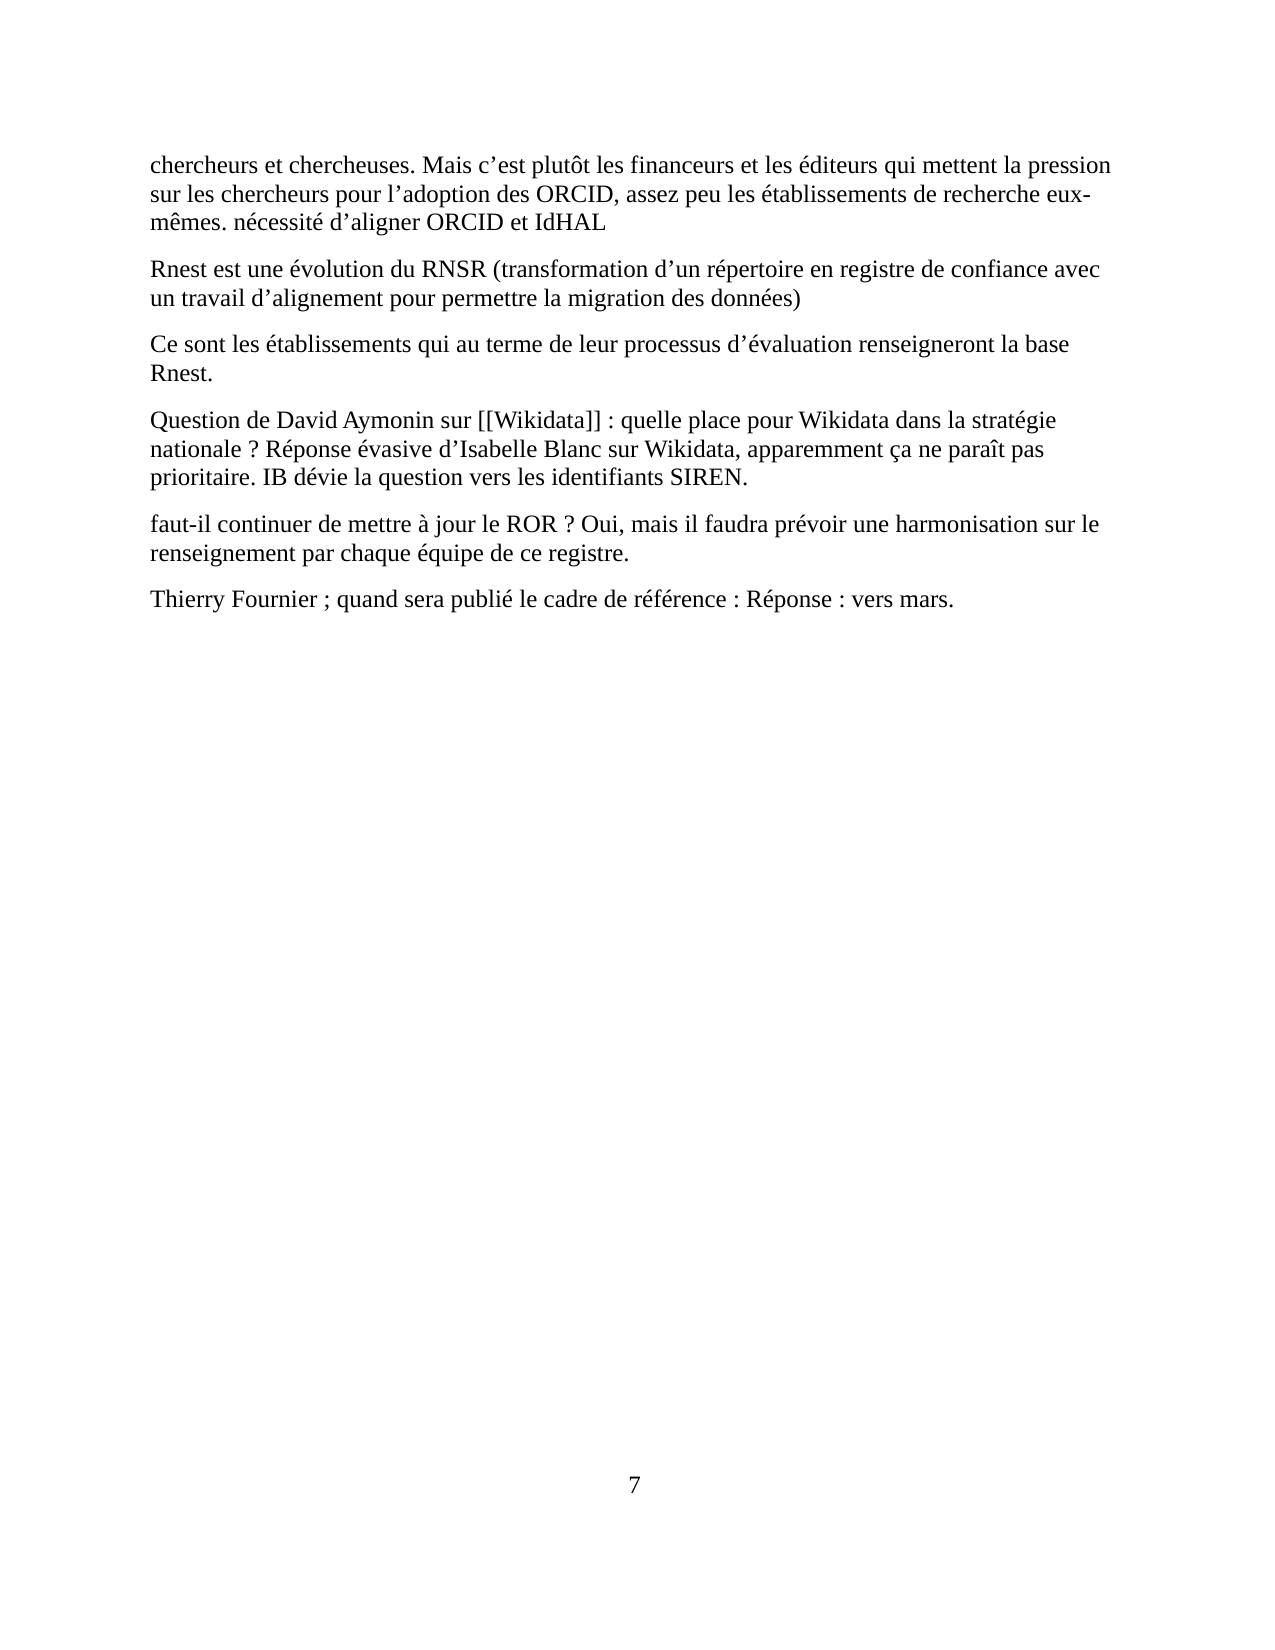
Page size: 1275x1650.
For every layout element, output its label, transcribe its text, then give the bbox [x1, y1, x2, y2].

text Question de David Aymonin sur [[Wikidata]] : quelle place pour Wikidata dans la stratégie nationale ? Réponse évasive d’Isabelle Blanc sur Wikidata, apparemment ça ne paraît pas prioritaire. IB dévie la question vers les identifiants SIREN. [150, 405, 1125, 491]
text Rnest est une évolution du RNSR (transformation d’un répertoire en registre de confiance avec un travail d’alignement pour permettre la migration des données) [150, 254, 1125, 312]
text Ce sont les établissements qui au terme de leur processus d’évaluation renseigneront la base Rnest. [150, 329, 1125, 387]
text faut-il continuer de mettre à jour le ROR ? Oui, mais il faudra prévoir une harmonisation sur le renseignement par chaque équipe de ce registre. [150, 509, 1125, 567]
text Thierry Fournier ; quand sera publié le cadre de référence : Réponse : vers mars. [150, 584, 1125, 613]
text chercheurs et chercheuses. Mais c’est plutôt les financeurs et les éditeurs qui mettent la pression sur les chercheurs pour l’adoption des ORCID, assez peu les établissements de recherche eux-mêmes. nécessité d’aligner ORCID et IdHAL [150, 150, 1125, 236]
